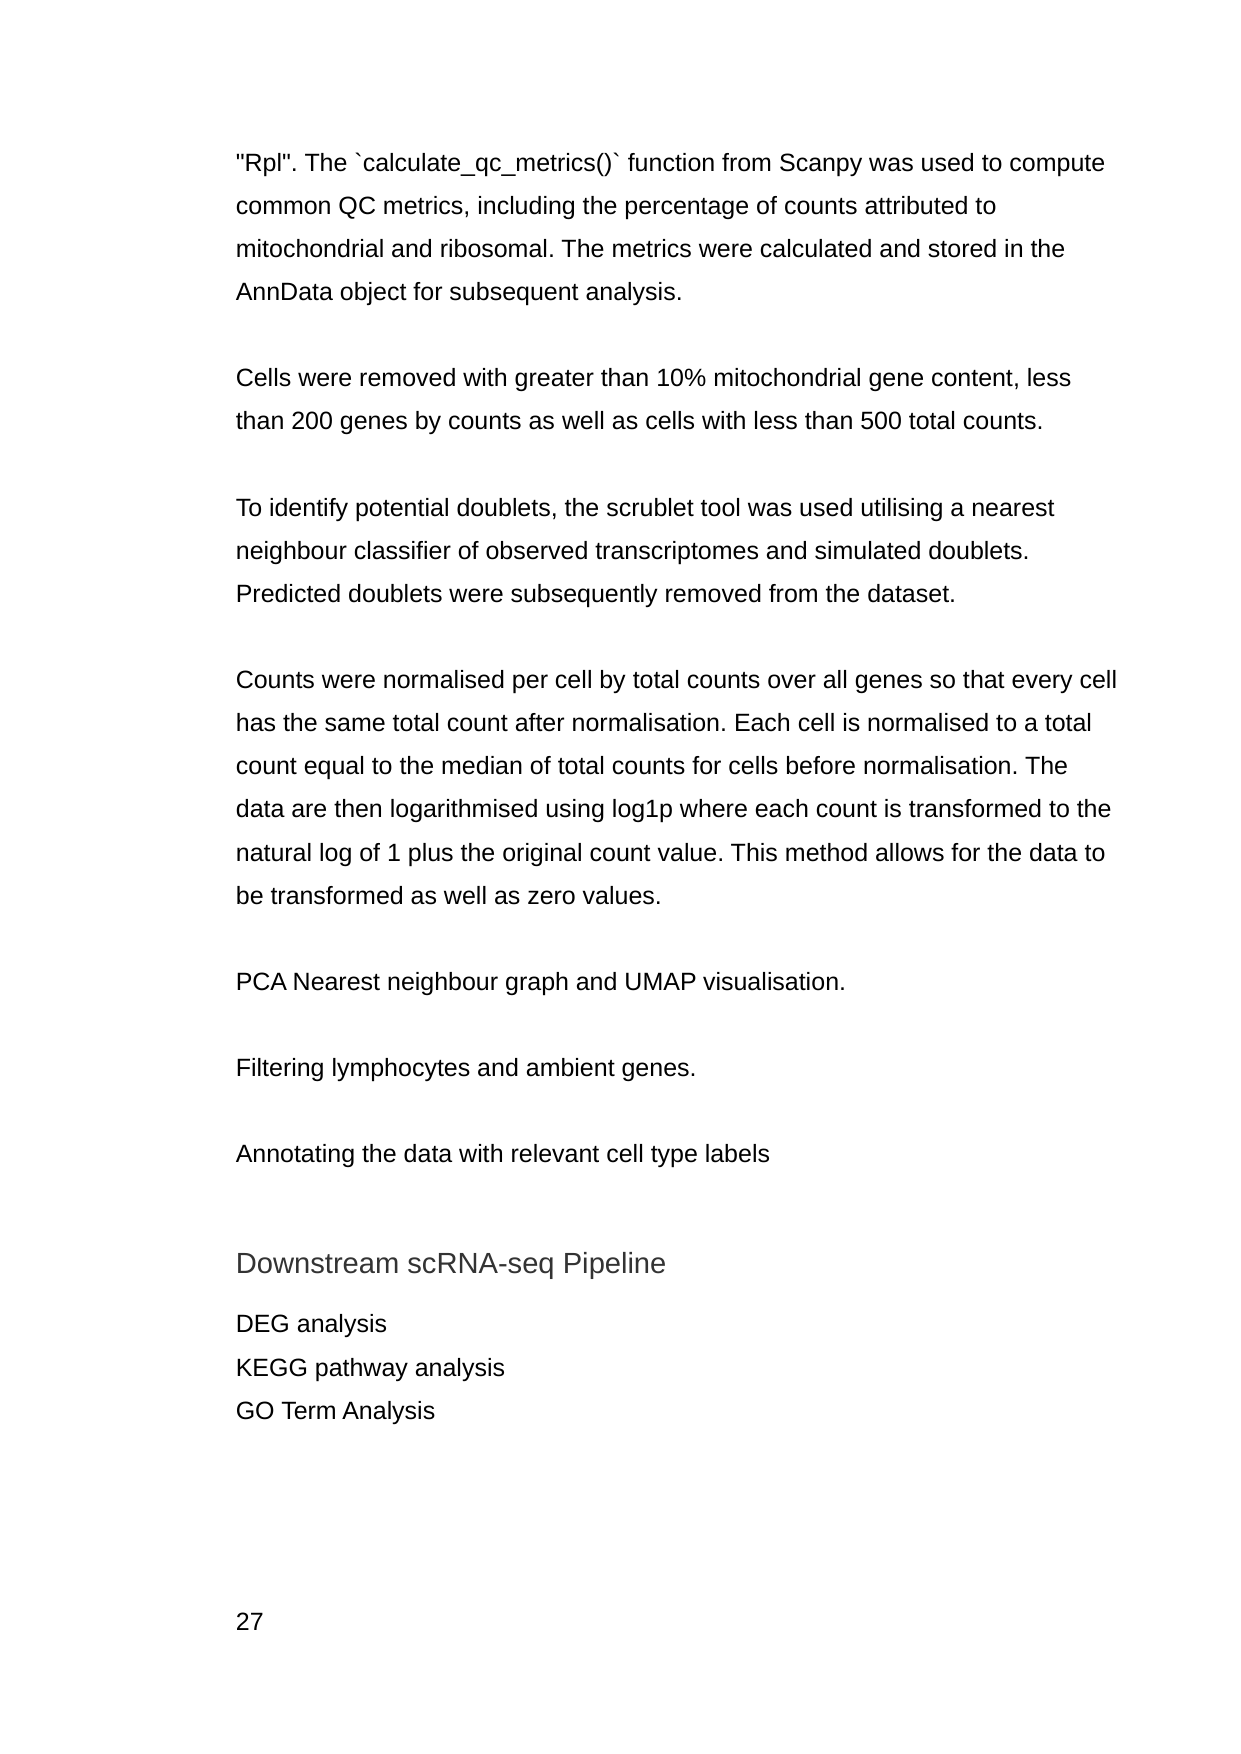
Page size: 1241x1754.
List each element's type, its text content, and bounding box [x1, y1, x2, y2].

text PCA Nearest neighbour graph and UMAP visualisation. [236, 967, 1122, 996]
text "Rpl". The `calculate_qc_metrics()` function from Scanpy was used to compute common QC metrics, including the percentage of counts attributed to mitochondrial and ribosomal. The metrics were calculated and stored in the AnnData object for subsequent analysis. [236, 148, 1122, 306]
text Cells were removed with greater than 10% mitochondrial gene content, less than 200 genes by counts as well as cells with less than 500 total counts. [236, 363, 1122, 435]
text KEGG pathway analysis [236, 1352, 1122, 1381]
text GO Term Analysis [236, 1396, 1122, 1424]
text To identify potential doublets, the scrublet tool was used utilising a nearest neighbour classifier of observed transcriptomes and simulated doublets. Predicted doublets were subsequently removed from the dataset. [236, 493, 1122, 608]
text Annotating the data with relevant cell type labels [236, 1139, 1122, 1168]
text Filtering lymphocytes and ambient genes. [236, 1053, 1122, 1082]
text Counts were normalised per cell by total counts over all genes so that every cell has the same total count after normalisation. Each cell is normalised to a total count equal to the median of total counts for cells before normalisation. The data are then logarithmised using log1p where each count is transformed to the natural log of 1 plus the original count value. This method allows for the data to be transformed as well as zero values. [236, 665, 1122, 909]
text DEG analysis [236, 1309, 1122, 1338]
subtitle Downstream scRNA-seq Pipeline [236, 1247, 1122, 1280]
